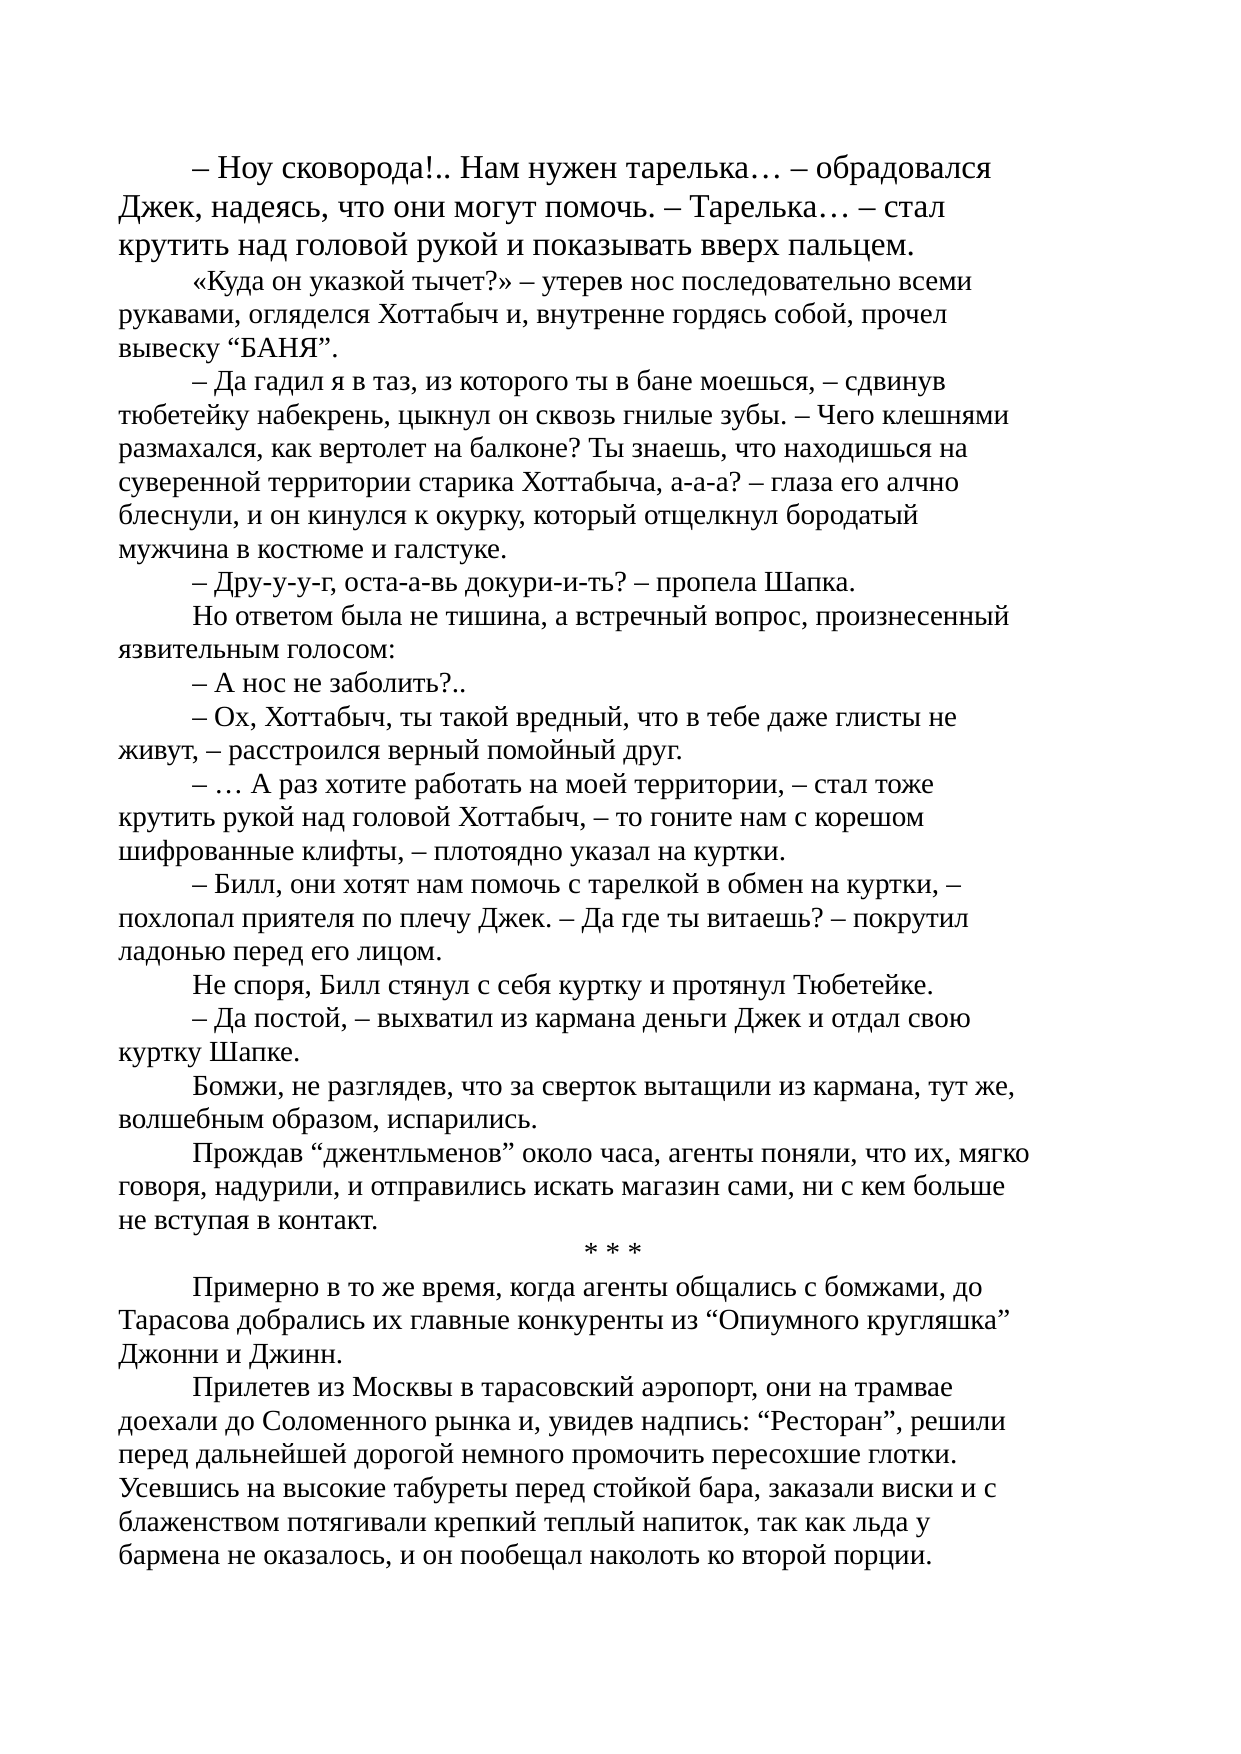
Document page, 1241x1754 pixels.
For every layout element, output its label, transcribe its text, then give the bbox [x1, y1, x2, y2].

text – Да гадил я в таз, из которого ты в бане моешься, – сдвинув тюбетейку набекрень, цыкнул он сквозь гнилые зубы. – Чего клешнями размахался, как вертолет на балконе? Ты знаешь, что находишься на суверенной территории старика Хоттабыча, а-а-а? – глаза его алчно блеснули, и он кинулся к окурку, который отщелкнул бородатый мужчина в костюме и галстуке. [118, 363, 1033, 564]
text Не споря, Билл стянул с себя куртку и протянул Тюбетейке. [118, 967, 1033, 1001]
text Бомжи, не разглядев, что за сверток вытащили из кармана, тут же, волшебным образом, испарились. [118, 1068, 1033, 1135]
text «Куда он указкой тычет?» – утерев нос последовательно всеми рукавами, огляделся Хоттабыч и, внутренне гордясь собой, прочел вывеску “БАНЯ”. [118, 263, 1033, 363]
text – Дру-у-у-г, оста-а-вь докури-и-ть? – пропела Шапка. [118, 564, 1033, 598]
subtitle * * * [118, 1235, 1033, 1269]
text Примерно в то же время, когда агенты общались с бомжами, до Тарасова добрались их главные конкуренты из “Опиумного кругляшка” Джонни и Джинн. [118, 1269, 1033, 1369]
text Но ответом была не тишина, а встречный вопрос, произнесенный язвительным голосом: [118, 598, 1033, 665]
text – А нос не заболить?.. [118, 665, 1033, 699]
text Прилетев из Москвы в тарасовский аэропорт, они на трамвае доехали до Соломенного рынка и, увидев надпись: “Ресторан”, решили перед дальнейшей дорогой немного промочить пересохшие глотки. Усевшись на высокие табуреты перед стойкой бара, заказали виски и с блаженством потягивали крепкий теплый напиток, так как льда у бармена не оказалось, и он пообещал наколоть ко второй порции. [118, 1369, 1033, 1571]
text – Ох, Хоттабыч, ты такой вредный, что в тебе даже глисты не живут, – расстроился верный помойный друг. [118, 699, 1033, 766]
text – … А раз хотите работать на моей территории, – стал тоже крутить рукой над головой Хоттабыч, – то гоните нам с корешом шифрованные клифты, – плотоядно указал на куртки. [118, 766, 1033, 866]
text – Билл, они хотят нам помочь с тарелкой в обмен на куртки, – похлопал приятеля по плечу Джек. – Да где ты витаешь? – покрутил ладонью перед его лицом. [118, 866, 1033, 967]
text – Да постой, – выхватил из кармана деньги Джек и отдал свою куртку Шапке. [118, 1001, 1033, 1068]
text – Ноу сковорода!.. Нам нужен тарелька… – обрадовался Джек, надеясь, что они могут помочь. – Тарелька… – стал крутить над головой рукой и показывать вверх пальцем. [118, 148, 1033, 263]
text Прождав “джентльменов” около часа, агенты поняли, что их, мягко говоря, надурили, и отправились искать магазин сами, ни с кем больше не вступая в контакт. [118, 1135, 1033, 1235]
